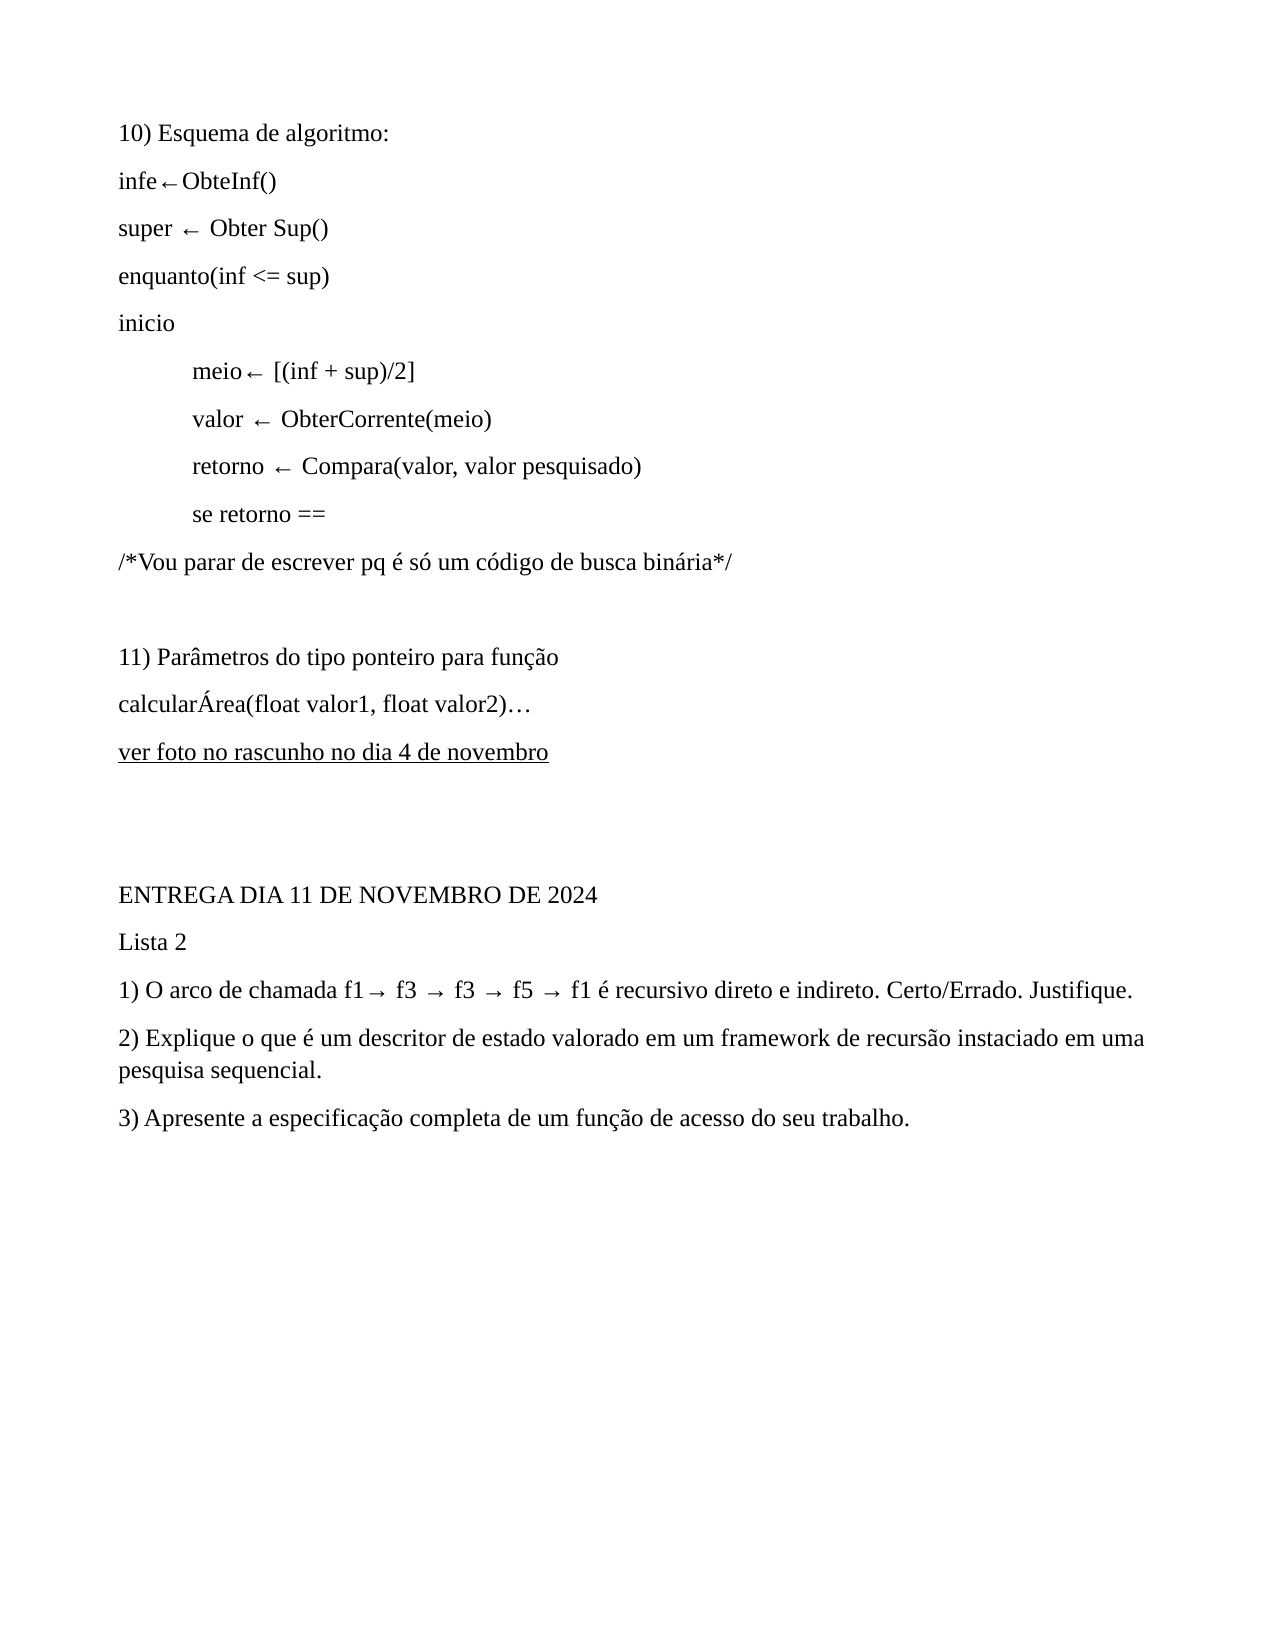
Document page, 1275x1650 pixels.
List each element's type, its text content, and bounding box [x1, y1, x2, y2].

text inicio [118, 308, 1157, 337]
text 11) Parâmetros do tipo ponteiro para função [118, 642, 1157, 671]
text ENTREGA DIA 11 DE NOVEMBRO DE 2024 [118, 880, 1157, 908]
text /*Vou parar de escrever pq é só um código de busca binária*/ [118, 547, 1157, 575]
text infe←ObteInf() [118, 166, 1157, 194]
text 10) Esquema de algoritmo: [118, 118, 1157, 147]
text super ← Obter Sup() [118, 213, 1157, 242]
text retorno ← Compara(valor, valor pesquisado) [118, 451, 1157, 480]
text valor ← ObterCorrente(meio) [118, 404, 1157, 432]
text 1) O arco de chamada f1→ f3 → f3 → f5 → f1 é recursivo direto e indireto. Certo/Errado. Justifique. [118, 975, 1157, 1004]
text calcularÁrea(float valor1, float valor2)… [118, 689, 1157, 718]
text 3) Apresente a especificação completa de um função de acesso do seu trabalho. [118, 1103, 1157, 1132]
text 2) Explique o que é um descritor de estado valorado em um framework de recursão instaciado em uma pesquisa sequencial. [118, 1023, 1157, 1084]
text enquanto(inf <= sup) [118, 261, 1157, 290]
text meio← [(inf + sup)/2] [118, 356, 1157, 385]
text se retorno == [118, 499, 1157, 528]
text ver foto no rascunho no dia 4 de novembro [118, 737, 1157, 766]
text Lista 2 [118, 927, 1157, 956]
